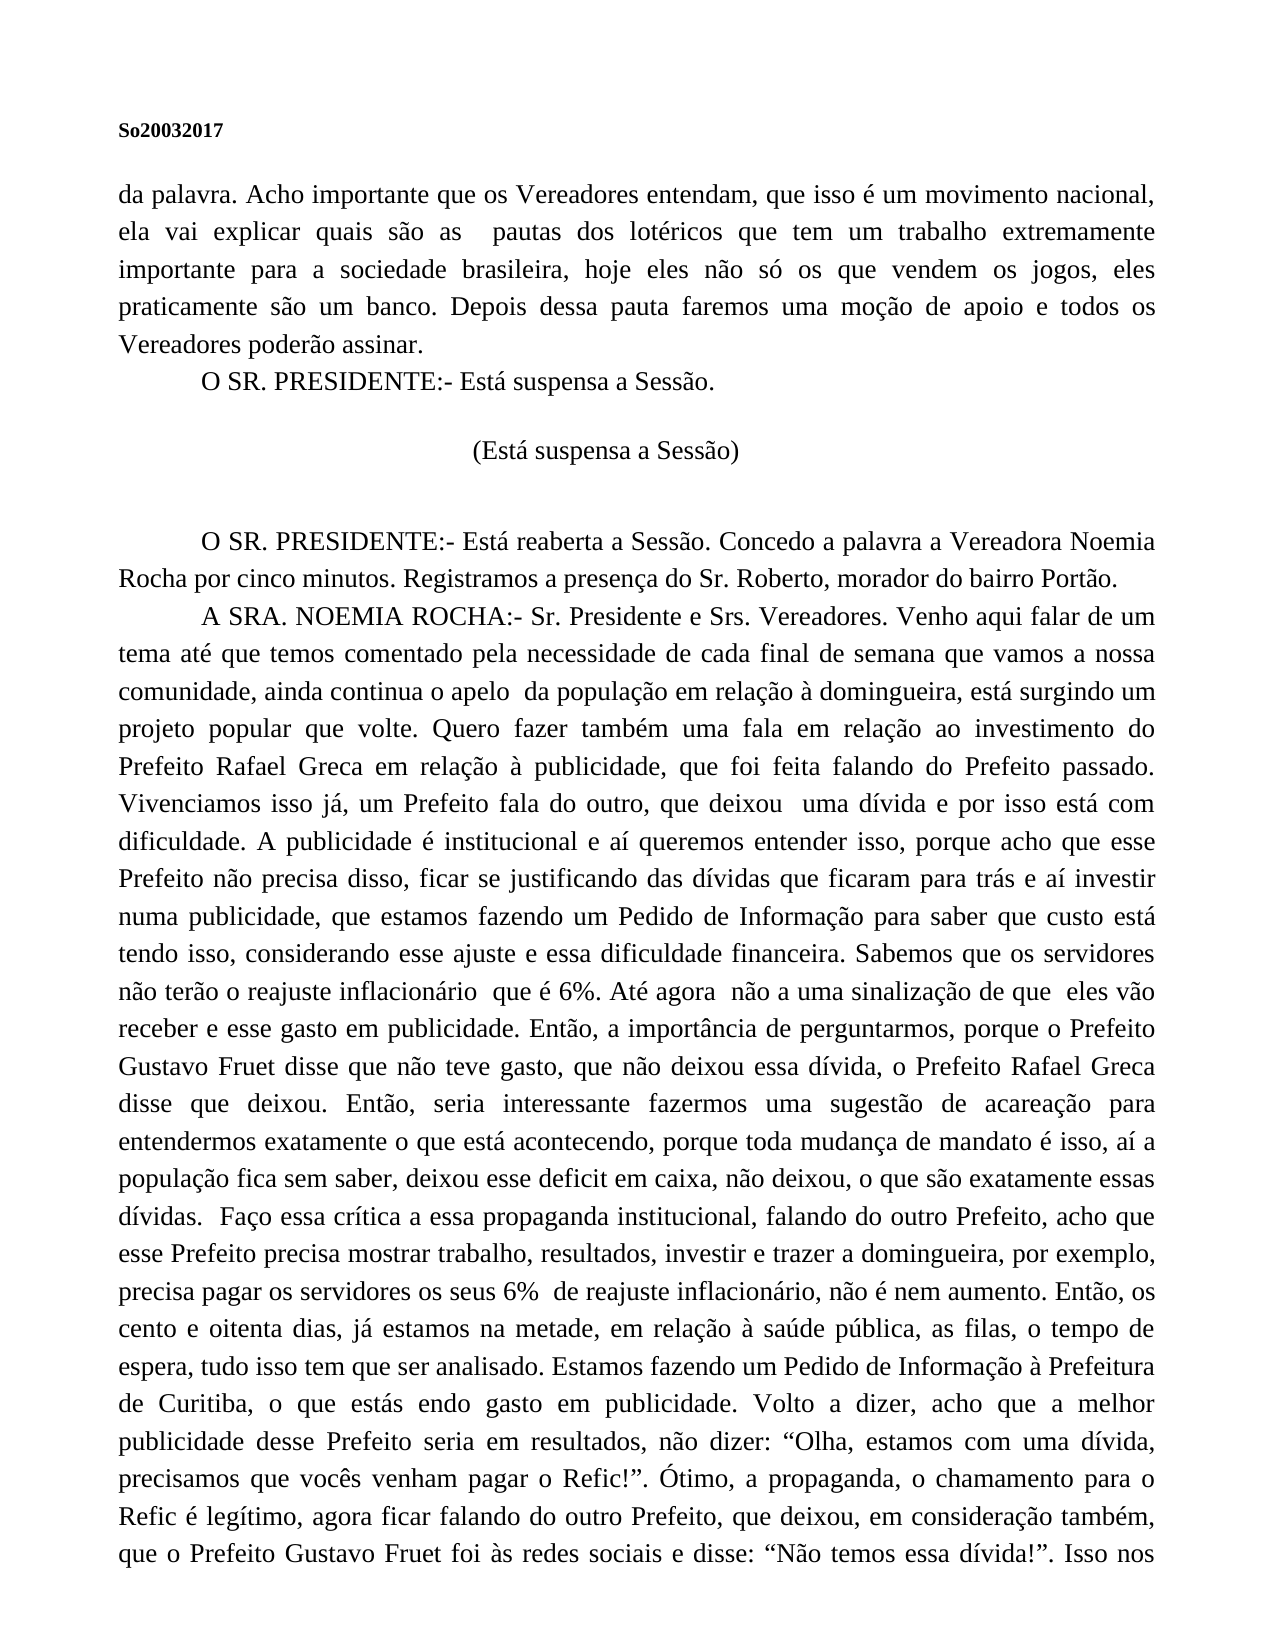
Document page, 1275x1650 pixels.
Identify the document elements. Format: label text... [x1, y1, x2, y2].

text da palavra. Acho importante que os Vereadores entendam, que isso é um movimento nacional, ela vai explicar quais são as pautas dos lotéricos que tem um trabalho extremamente importante para a sociedade brasileira, hoje eles não só os que vendem os jogos, eles praticamente são um banco. Depois dessa pauta faremos uma moção de apoio e todos os Vereadores poderão assinar. [118, 172, 1157, 359]
text (Está suspensa a Sessão) [472, 434, 1157, 465]
text O SR. PRESIDENTE:- Está suspensa a Sessão. [118, 359, 1157, 397]
text A SRA. NOEMIA ROCHA:- Sr. Presidente e Srs. Vereadores. Venho aqui falar de um tema até que temos comentado pela necessidade de cada final de semana que vamos a nossa comunidade, ainda continua o apelo da população em relação à domingueira, está surgindo um projeto popular que volte. Quero fazer também uma fala em relação ao investimento do Prefeito Rafael Greca em relação à publicidade, que foi feita falando do Prefeito passado. Vivenciamos isso já, um Prefeito fala do outro, que deixou uma dívida e por isso está com dificuldade. A publicidade é institucional e aí queremos entender isso, porque acho que esse Prefeito não precisa disso, ficar se justificando das dívidas que ficaram para trás e aí investir numa publicidade, que estamos fazendo um Pedido de Informação para saber que custo está tendo isso, considerando esse ajuste e essa dificuldade financeira. Sabemos que os servidores não terão o reajuste inflacionário que é 6%. Até agora não a uma sinalização de que eles vão receber e esse gasto em publicidade. Então, a importância de perguntarmos, porque o Prefeito Gustavo Fruet disse que não teve gasto, que não deixou essa dívida, o Prefeito Rafael Greca disse que deixou. Então, seria interessante fazermos uma sugestão de acareação para entendermos exatamente o que está acontecendo, porque toda mudança de mandato é isso, aí a população fica sem saber, deixou esse deficit em caixa, não deixou, o que são exatamente essas dívidas. Faço essa crítica a essa propaganda institucional, falando do outro Prefeito, acho que esse Prefeito precisa mostrar trabalho, resultados, investir e trazer a domingueira, por exemplo, precisa pagar os servidores os seus 6% de reajuste inflacionário, não é nem aumento. Então, os cento e oitenta dias, já estamos na metade, em relação à saúde pública, as filas, o tempo de espera, tudo isso tem que ser analisado. Estamos fazendo um Pedido de Informação à Prefeitura de Curitiba, o que estás endo gasto em publicidade. Volto a dizer, acho que a melhor publicidade desse Prefeito seria em resultados, não dizer: “Olha, estamos com uma dívida, precisamos que vocês venham pagar o Refic!”. Ótimo, a propaganda, o chamamento para o Refic é legítimo, agora ficar falando do outro Prefeito, que deixou, em consideração também, que o Prefeito Gustavo Fruet foi às redes sociais e disse: “Não temos essa dívida!”. Isso nos [118, 593, 1157, 1568]
text O SR. PRESIDENTE:- Está reaberta a Sessão. Concedo a palavra a Vereadora Noemia Rocha por cinco minutos. Registramos a presença do Sr. Roberto, morador do bairro Portão. [118, 518, 1157, 593]
